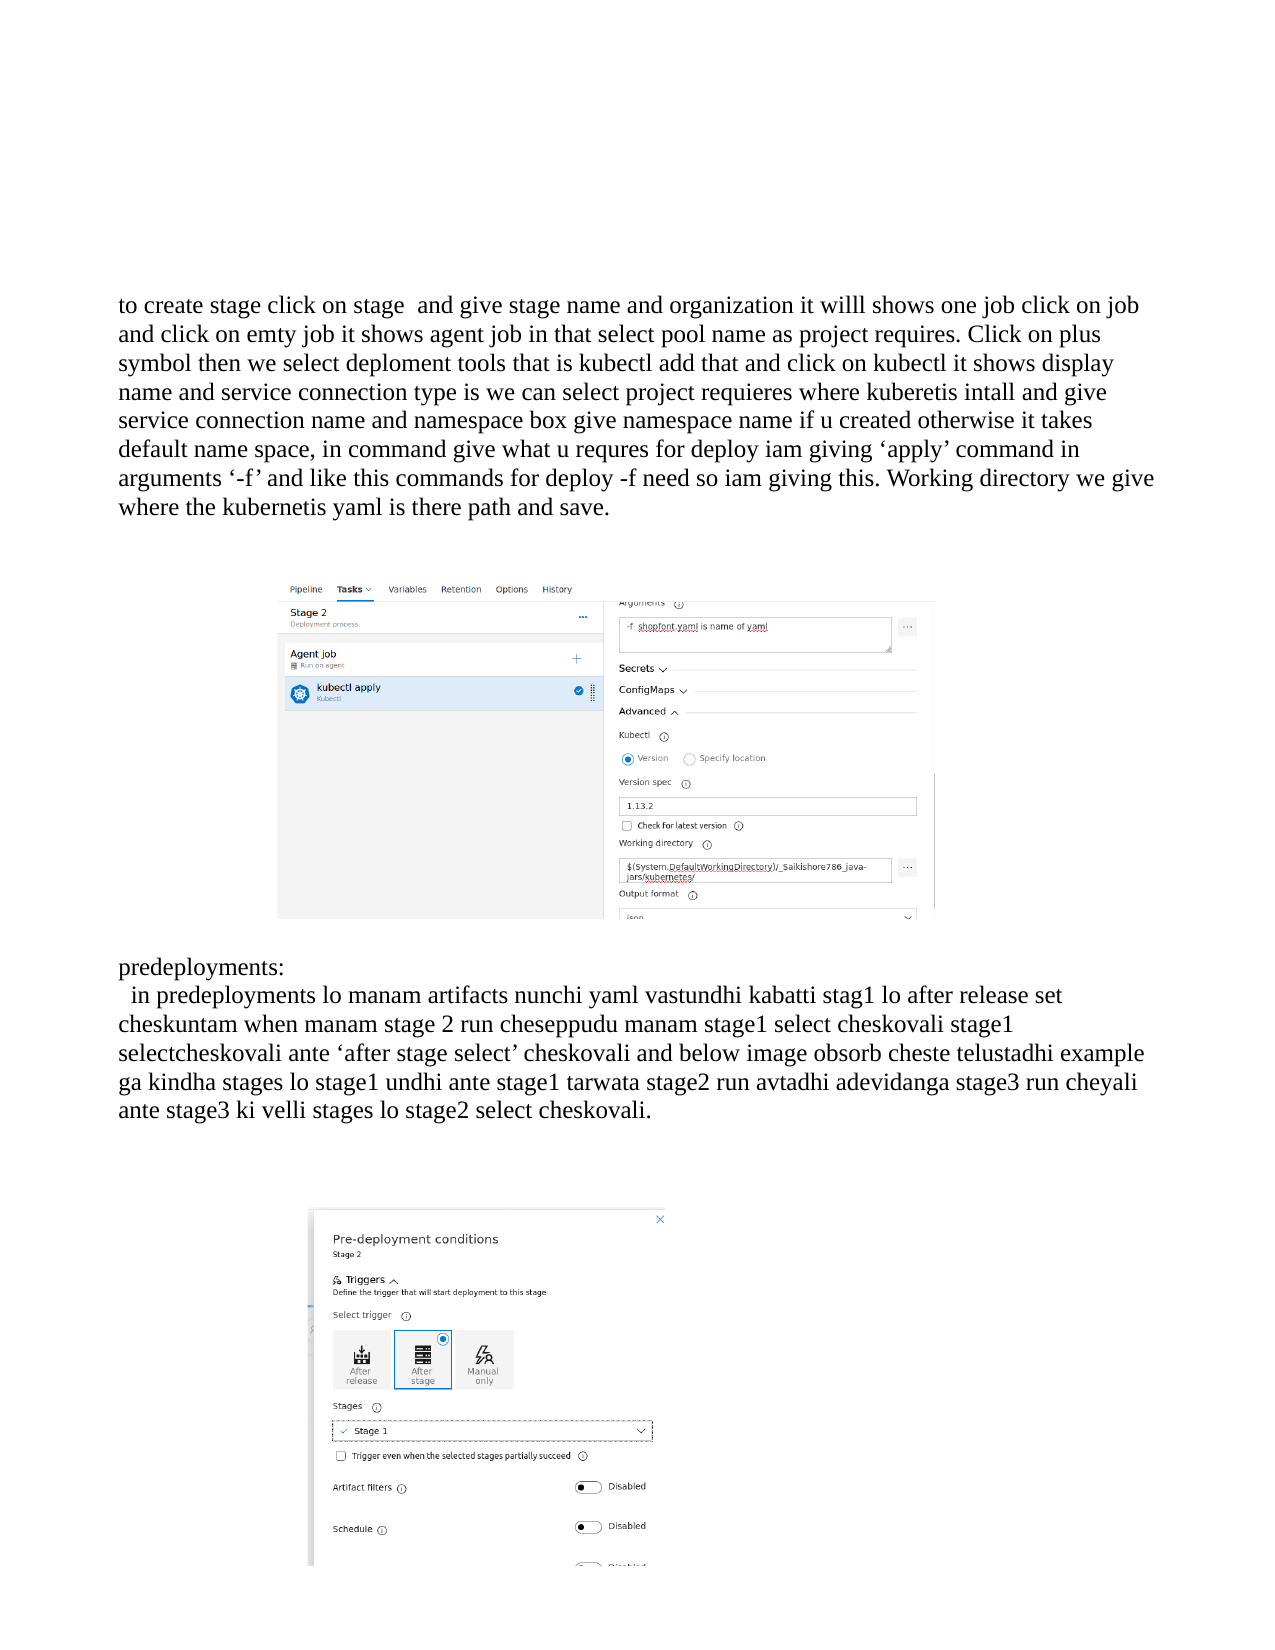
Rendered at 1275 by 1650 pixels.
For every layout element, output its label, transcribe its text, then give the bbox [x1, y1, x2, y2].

picture [277, 573, 935, 919]
text in predeployments lo manam artifacts nunchi yaml vastundhi kabatti stag1 lo after release set cheskuntam when manam stage 2 run cheseppudu manam stage1 select cheskovali stage1 selectcheskovali ante ‘after stage select’ cheskovali and below image obsorb cheste telustadhi example ga kindha stages lo stage1 undhi ante stage1 tarwata stage2 run avtadhi adevidanga stage3 run cheyali ante stage3 ki velli stages lo stage2 select cheskovali. [118, 981, 1157, 1124]
text predeployments: [118, 952, 1157, 981]
picture [307, 1207, 665, 1566]
text to create stage click on stage and give stage name and organization it willl shows one job click on job and click on emty job it shows agent job in that select pool name as project requires. Click on plus symbol then we select deploment tools that is kubectl add that and click on kubectl it shows display name and service connection type is we can select project requieres where kuberetis intall and give service connection name and namespace box give namespace name if u created otherwise it takes default name space, in command give what u requres for deploy iam giving ‘apply’ command in arguments ‘-f’ and like this commands for deploy -f need so iam giving this. Working directory we give where the kubernetis yaml is there path and save. [118, 291, 1157, 521]
